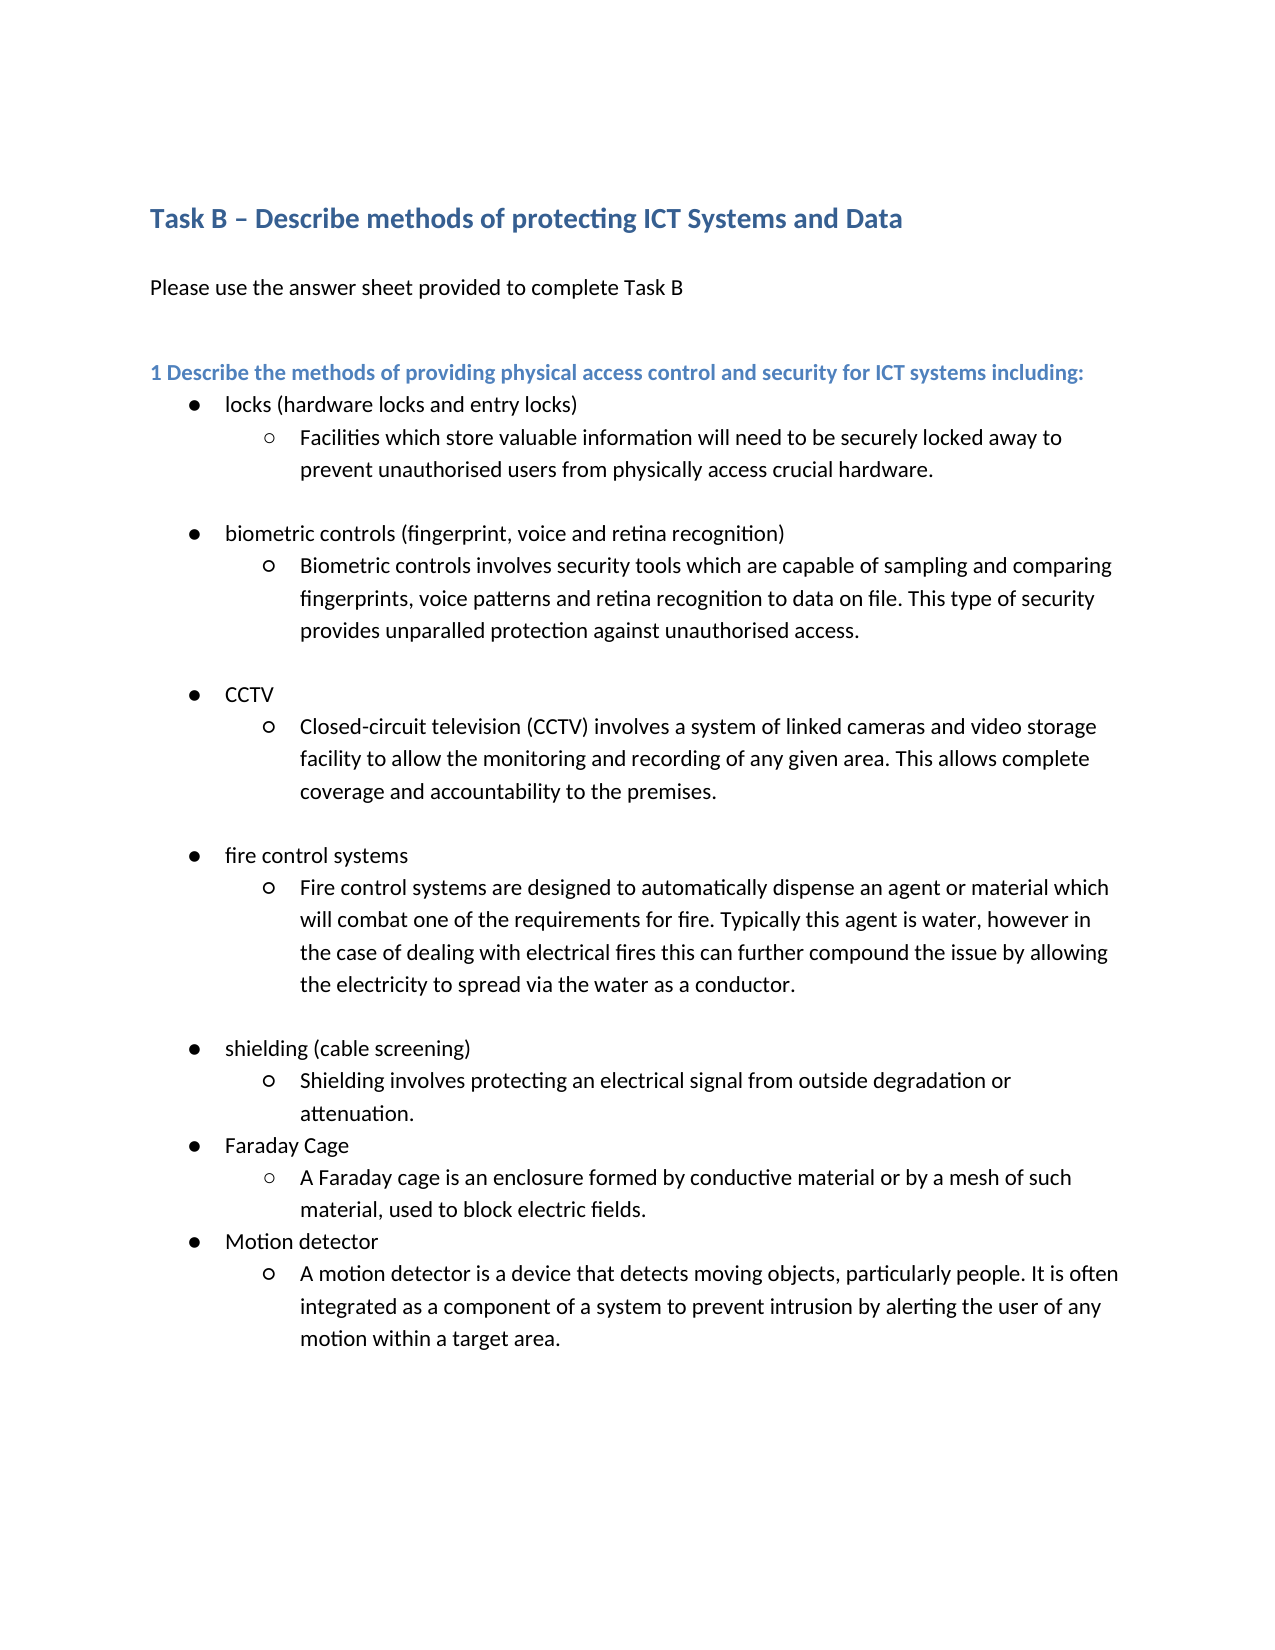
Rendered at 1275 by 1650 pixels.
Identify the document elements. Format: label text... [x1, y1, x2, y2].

text Please use the answer sheet provided to complete Task B [150, 273, 1125, 301]
list Faraday Cage [187, 1131, 1125, 1159]
list Fire control systems are designed to automatically dispense an agent or material which will combat one of the requirements for fire. Typically this agent is water, however in the case of dealing with electrical fires this can further compound the issue by allowing the electricity to spread via the water as a conductor. [262, 873, 1125, 998]
list Facilities which store valuable information will need to be securely locked away to prevent unauthorised users from physically access crucial hardware. [262, 423, 1125, 483]
list biometric controls (fingerprint, voice and retina recognition) [187, 519, 1125, 547]
subtitle Task B – Describe methods of protecting ICT Systems and Data [150, 200, 1125, 236]
list CCTV [187, 680, 1125, 708]
list Closed-circuit television (CCTV) involves a system of linked cameras and video storage facility to allow the monitoring and recording of any given area. This allows complete coverage and accountability to the premises. [262, 712, 1125, 805]
subtitle 1 Describe the methods of providing physical access control and security for ICT systems including: [150, 358, 1125, 386]
list fire control systems [187, 841, 1125, 869]
text attenuation. [300, 1099, 1125, 1127]
list locks (hardware locks and entry locks) [187, 391, 1125, 418]
list Shielding involves protecting an electrical signal from outside degradation or [262, 1066, 1125, 1094]
list A motion detector is a device that detects moving objects, particularly people. It is often integrated as a component of a system to prevent intrusion by alerting the user of any motion within a target area. [262, 1259, 1125, 1352]
list Motion detector [187, 1227, 1125, 1255]
list Biometric controls involves security tools which are capable of sampling and comparing fingerprints, voice patterns and retina recognition to data on file. This type of security provides unparalled protection against unauthorised access. [262, 551, 1125, 644]
list shielding (cable screening) [187, 1034, 1125, 1062]
list A Faraday cage is an enclosure formed by conductive material or by a mesh of such material, used to block electric fields. [262, 1163, 1125, 1223]
